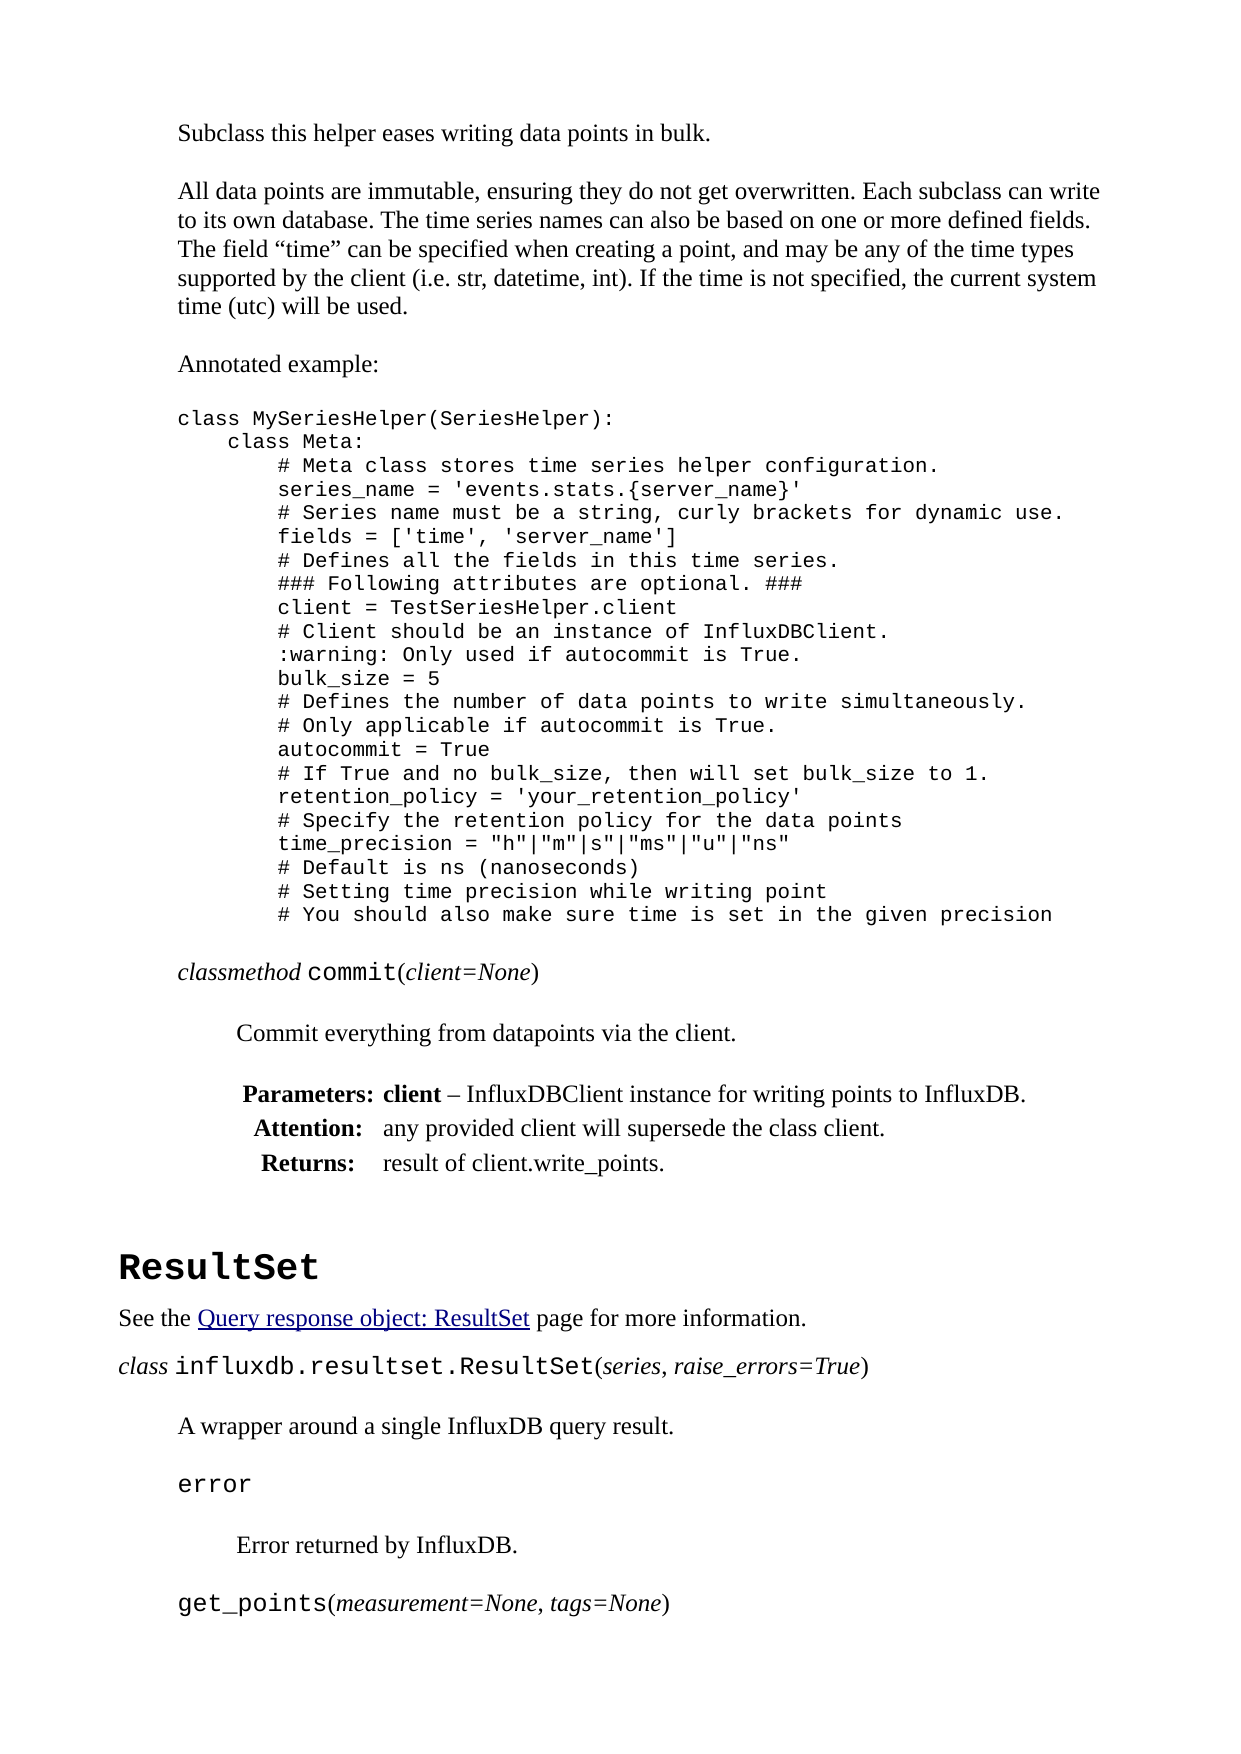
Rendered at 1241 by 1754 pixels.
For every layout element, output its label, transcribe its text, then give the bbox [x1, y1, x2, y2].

subtitle get_points(measurement=None, tags=None) [177, 1588, 1122, 1619]
text class MySeriesHelper(SeriesHelper): [177, 408, 1122, 431]
list Annotated example: [177, 349, 1122, 378]
text # Setting time precision while writing point [177, 881, 1122, 904]
text :warning: Only used if autocommit is True. [177, 644, 1122, 668]
text ### Following attributes are optional. ### [177, 573, 1122, 597]
table_cell result of client.write_points. [380, 1145, 1037, 1180]
subtitle error [177, 1469, 1122, 1500]
table_cell Attention: [236, 1111, 380, 1145]
text retention_policy = 'your_retention_policy' [177, 786, 1122, 810]
text # Specify the retention policy for the data points [177, 810, 1122, 833]
list Error returned by InfluxDB. [236, 1530, 1122, 1558]
text # Only applicable if autocommit is True. [177, 715, 1122, 739]
text time_precision = "h"|"m"|s"|"ms"|"u"|"ns" [177, 833, 1122, 857]
text # Defines the number of data points to write simultaneously. [177, 692, 1122, 715]
text See the Query response object: ResultSet page for more information. [118, 1303, 1122, 1332]
text client = TestSeriesHelper.client [177, 597, 1122, 621]
table_cell Returns: [236, 1145, 380, 1180]
list A wrapper around a single InfluxDB query result. [177, 1411, 1122, 1440]
text # Default is ns (nanoseconds) [177, 857, 1122, 881]
text bulk_size = 5 [177, 668, 1122, 692]
text # You should also make sure time is set in the given precision [177, 904, 1122, 928]
text autocommit = True [177, 739, 1122, 762]
text # Client should be an instance of InfluxDBClient. [177, 621, 1122, 644]
list Subclass this helper eases writing data points in bulk. [177, 118, 1122, 147]
subtitle ResultSet [118, 1248, 1122, 1291]
subtitle classmethod commit(client=None) [177, 957, 1122, 988]
list All data points are immutable, ensuring they do not get overwritten. Each subclass can write to its own database. The time series names can also be based on one or more defined fields. The field “time” can be specified when creating a point, and may be any of the time types supported by the client (i.e. str, datetime, int). If the time is not specified, the current system time (utc) will be used. [177, 176, 1122, 320]
subtitle class influxdb.resultset.ResultSet(series, raise_errors=True) [118, 1351, 1122, 1382]
table_header client – InfluxDBClient instance for writing points to InfluxDB. [380, 1076, 1037, 1111]
table_header Parameters: [236, 1076, 380, 1111]
text fields = ['time', 'server_name'] [177, 526, 1122, 550]
table_cell any provided client will supersede the class client. [380, 1111, 1037, 1145]
text # Series name must be a string, curly brackets for dynamic use. [177, 502, 1122, 526]
text class Meta: [177, 431, 1122, 455]
text # Defines all the fields in this time series. [177, 550, 1122, 573]
list Commit everything from datapoints via the client. [236, 1018, 1122, 1047]
text # If True and no bulk_size, then will set bulk_size to 1. [177, 762, 1122, 786]
text # Meta class stores time series helper configuration. [177, 455, 1122, 479]
text series_name = 'events.stats.{server_name}' [177, 479, 1122, 502]
